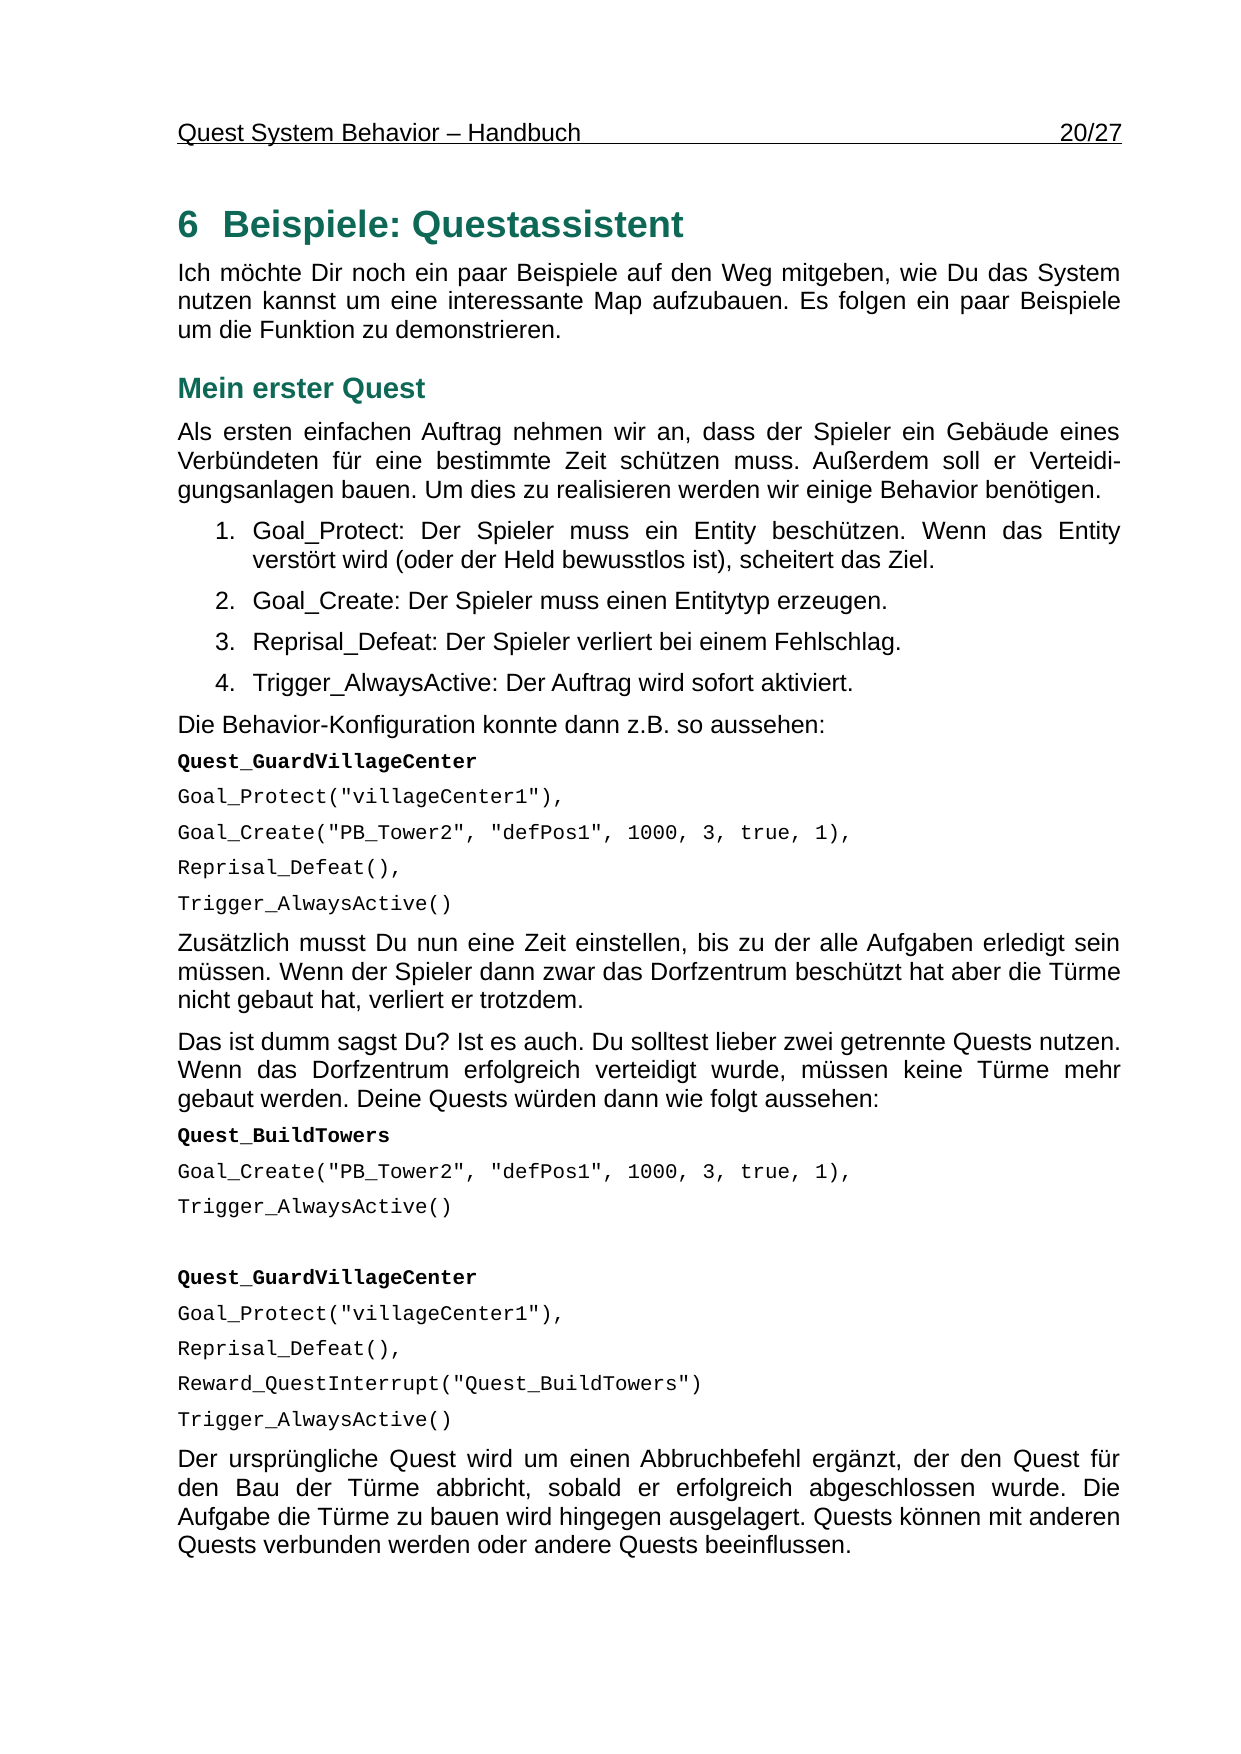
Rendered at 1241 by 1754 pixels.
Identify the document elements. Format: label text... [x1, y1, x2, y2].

text Quest_GuardVillageCenter [177, 751, 1122, 774]
text Als ersten einfachen Auftrag nehmen wir an, dass der Spieler ein Gebäude eines Verbündeten für eine bestimmte Zeit schützen muss. Außerdem soll er Verteidi-gungsanlagen bauen. Um dies zu realisieren werden wir einige Behavior benötigen. [177, 417, 1122, 503]
text Das ist dumm sagst Du? Ist es auch. Du solltest lieber zwei getrennte Quests nutzen. Wenn das Dorfzentrum erfolgreich verteidigt wurde, müssen keine Türme mehr gebaut werden. Deine Quests würden dann wie folgt aussehen: [177, 1027, 1122, 1113]
text Goal_Create("PB_Tower2", "defPos1", 1000, 3, true, 1), [177, 822, 1122, 845]
list Reprisal_Defeat: Der Spieler verliert bei einem Fehlschlag. [215, 627, 1122, 656]
text Goal_Protect("villageCenter1"), [177, 1302, 1122, 1326]
text Ich möchte Dir noch ein paar Beispiele auf den Weg mitgeben, wie Du das System nutzen kannst um eine interessante Map aufzubauen. Es folgen ein paar Beispiele um die Funktion zu demonstrieren. [177, 257, 1122, 344]
list Goal_Protect: Der Spieler muss ein Entity beschützen. Wenn das Entity verstört wird (oder der Held bewusstlos ist), scheitert das Ziel. [215, 516, 1122, 573]
list Trigger_AlwaysActive: Der Auftrag wird sofort aktiviert. [215, 668, 1122, 697]
text Die Behavior-Konfiguration konnte dann z.B. so aussehen: [177, 709, 1122, 738]
subtitle Beispiele: Questassistent [177, 201, 1122, 245]
text Trigger_AlwaysActive() [177, 1409, 1122, 1432]
text Der ursprüngliche Quest wird um einen Abbruchbefehl ergänzt, der den Quest für den Bau der Türme abbricht, sobald er erfolgreich abgeschlossen wurde. Die Aufgabe die Türme zu bauen wird hingegen ausgelagert. Quests können mit anderen Quests verbunden werden oder andere Quests beeinflussen. [177, 1444, 1122, 1559]
list Goal_Create: Der Spieler muss einen Entitytyp erzeugen. [215, 586, 1122, 614]
subtitle Mein erster Quest [177, 371, 1122, 404]
text Reprisal_Defeat(), [177, 1338, 1122, 1362]
text Quest_BuildTowers [177, 1125, 1122, 1149]
text Trigger_AlwaysActive() [177, 892, 1122, 916]
text Reward_QuestInterrupt("Quest_BuildTowers") [177, 1373, 1122, 1397]
text Reprisal_Defeat(), [177, 857, 1122, 881]
text Goal_Create("PB_Tower2", "defPos1", 1000, 3, true, 1), [177, 1161, 1122, 1184]
text Zusätzlich musst Du nun eine Zeit einstellen, bis zu der alle Aufgaben erledigt sein müssen. Wenn der Spieler dann zwar das Dorfzentrum beschützt hat aber die Türme nicht gebaut hat, verliert er trotzdem. [177, 928, 1122, 1014]
text Goal_Protect("villageCenter1"), [177, 786, 1122, 810]
text Quest_GuardVillageCenter [177, 1267, 1122, 1291]
text Trigger_AlwaysActive() [177, 1196, 1122, 1220]
